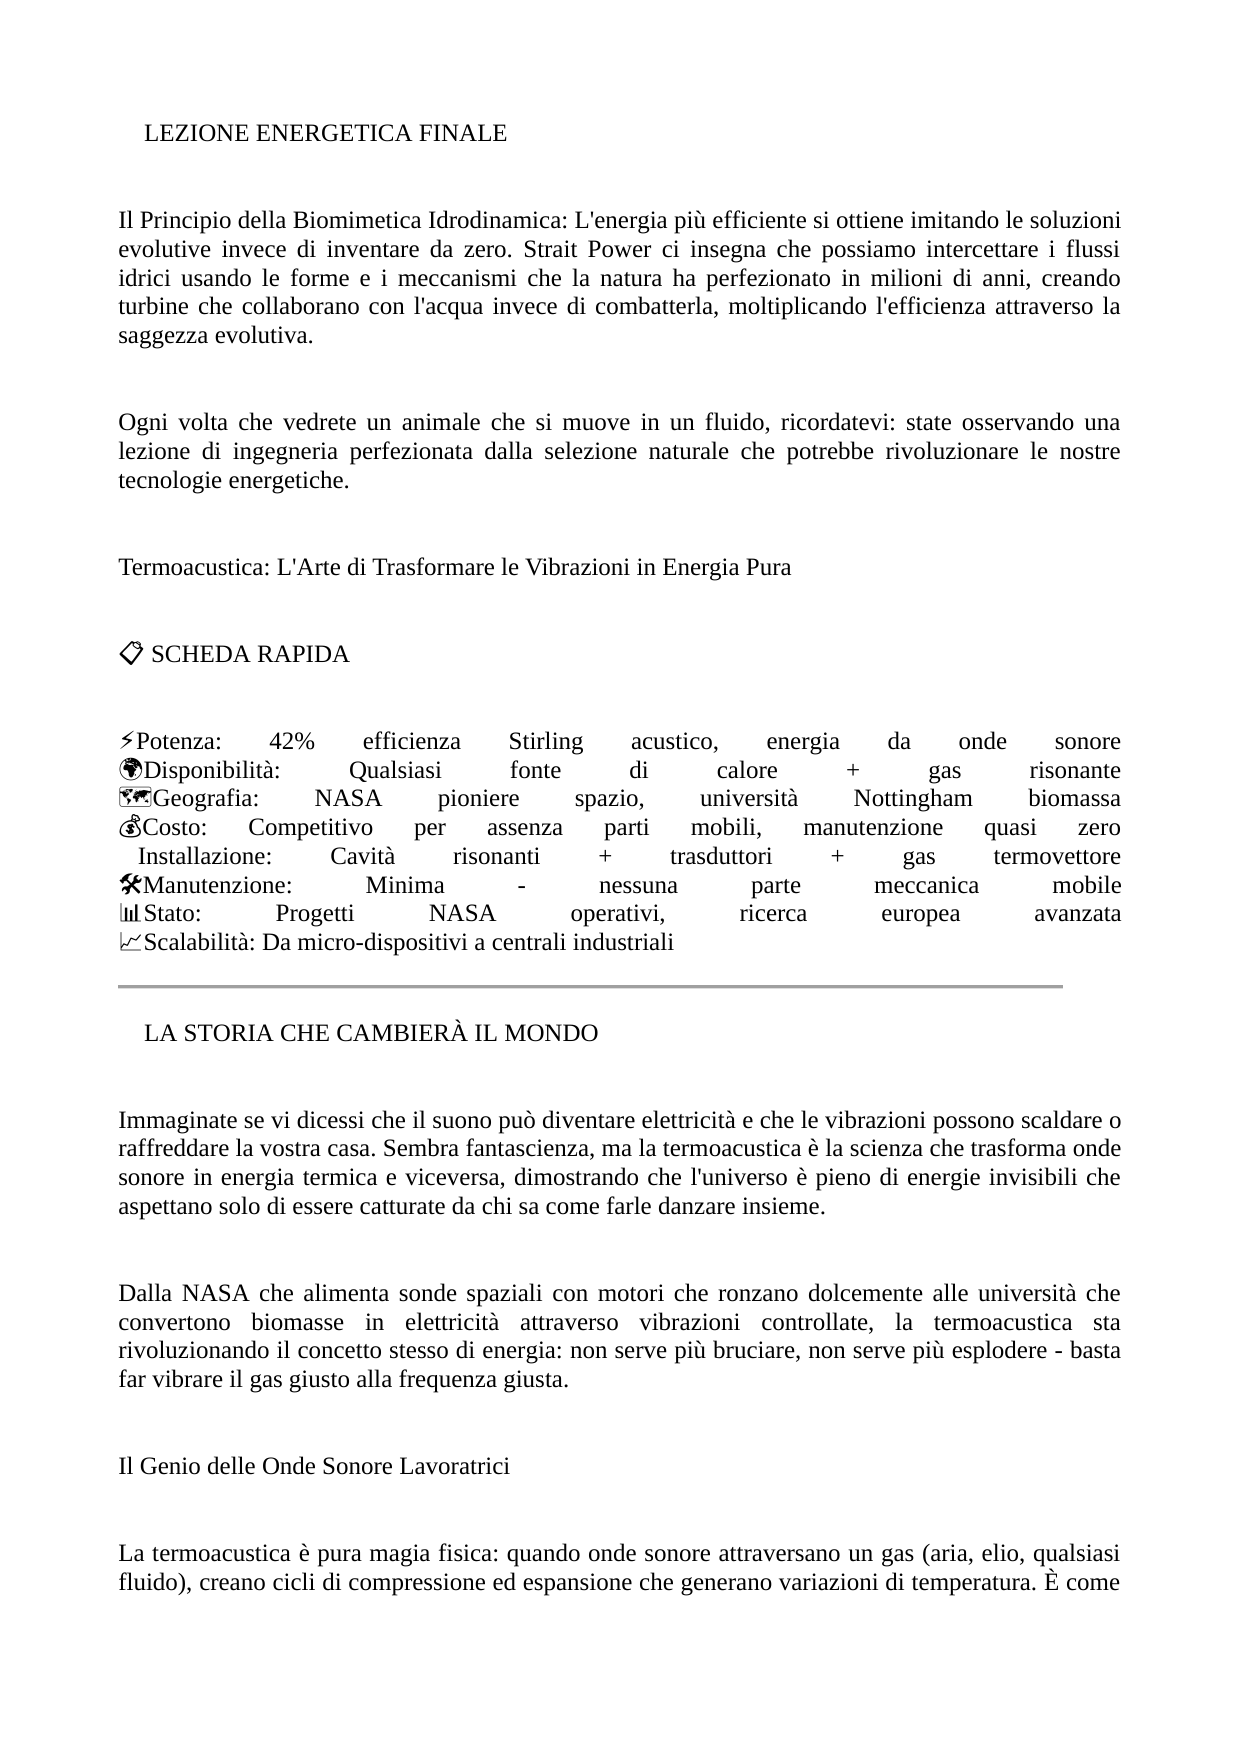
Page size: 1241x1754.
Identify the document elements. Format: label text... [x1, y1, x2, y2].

subtitle Il Genio delle Onde Sonore Lavoratrici [118, 1451, 1122, 1480]
text ⚡Potenza: 42% efficienza Stirling acustico, energia da onde sonore 🌍Disponibilità: Qualsiasi fonte di calore + gas risonante 🗺️Geografia: NASA pioniere spazio, università Nottingham biomassa 💰Costo: Competitivo per assenza parti mobili, manutenzione quasi zero 🔧Installazione: Cavità risonanti + trasduttori + gas termovettore 🛠️Manutenzione: Minima - nessuna parte meccanica mobile 📊Stato: Progetti NASA operativi, ricerca europea avanzata 📈Scalabilità: Da micro-dispositivi a centrali industriali [118, 726, 1122, 956]
text Il Principio della Biomimetica Idrodinamica: L'energia più efficiente si ottiene imitando le soluzioni evolutive invece di inventare da zero. Strait Power ci insegna che possiamo intercettare i flussi idrici usando le forme e i meccanismi che la natura ha perfezionato in milioni di anni, creando turbine che collaborano con l'acqua invece di combatterla, moltiplicando l'efficienza attraverso la saggezza evolutiva. [118, 205, 1122, 349]
text La termoacustica è pura magia fisica: quando onde sonore attraversano un gas (aria, elio, qualsiasi fluido), creano cicli di compressione ed espansione che generano variazioni di temperatura. È come [118, 1538, 1122, 1596]
text Ogni volta che vedrete un animale che si muove in un fluido, ricordatevi: state osservando una lezione di ingegneria perfezionata dalla selezione naturale che potrebbe rivoluzionare le nostre tecnologie energetiche. [118, 407, 1122, 493]
subtitle 📖 LA STORIA CHE CAMBIERÀ IL MONDO [118, 1018, 1122, 1046]
text Dalla NASA che alimenta sonde spaziali con motori che ronzano dolcemente alle università che convertono biomasse in elettricità attraverso vibrazioni controllate, la termoacustica sta rivoluzionando il concetto stesso di energia: non serve più bruciare, non serve più esplodere - basta far vibrare il gas giusto alla frequenza giusta. [118, 1278, 1122, 1393]
text Immaginate se vi dicessi che il suono può diventare elettricità e che le vibrazioni possono scaldare o raffreddare la vostra casa. Sembra fantascienza, ma la termoacustica è la scienza che trasforma onde sonore in energia termica e viceversa, dimostrando che l'universo è pieno di energie invisibili che aspettano solo di essere catturate da chi sa come farle danzare insieme. [118, 1105, 1122, 1220]
subtitle Termoacustica: L'Arte di Trasformare le Vibrazioni in Energia Pura [118, 552, 1122, 581]
subtitle 🎯 LEZIONE ENERGETICA FINALE [118, 118, 1122, 147]
subtitle 📋 SCHEDA RAPIDA [118, 639, 1122, 668]
